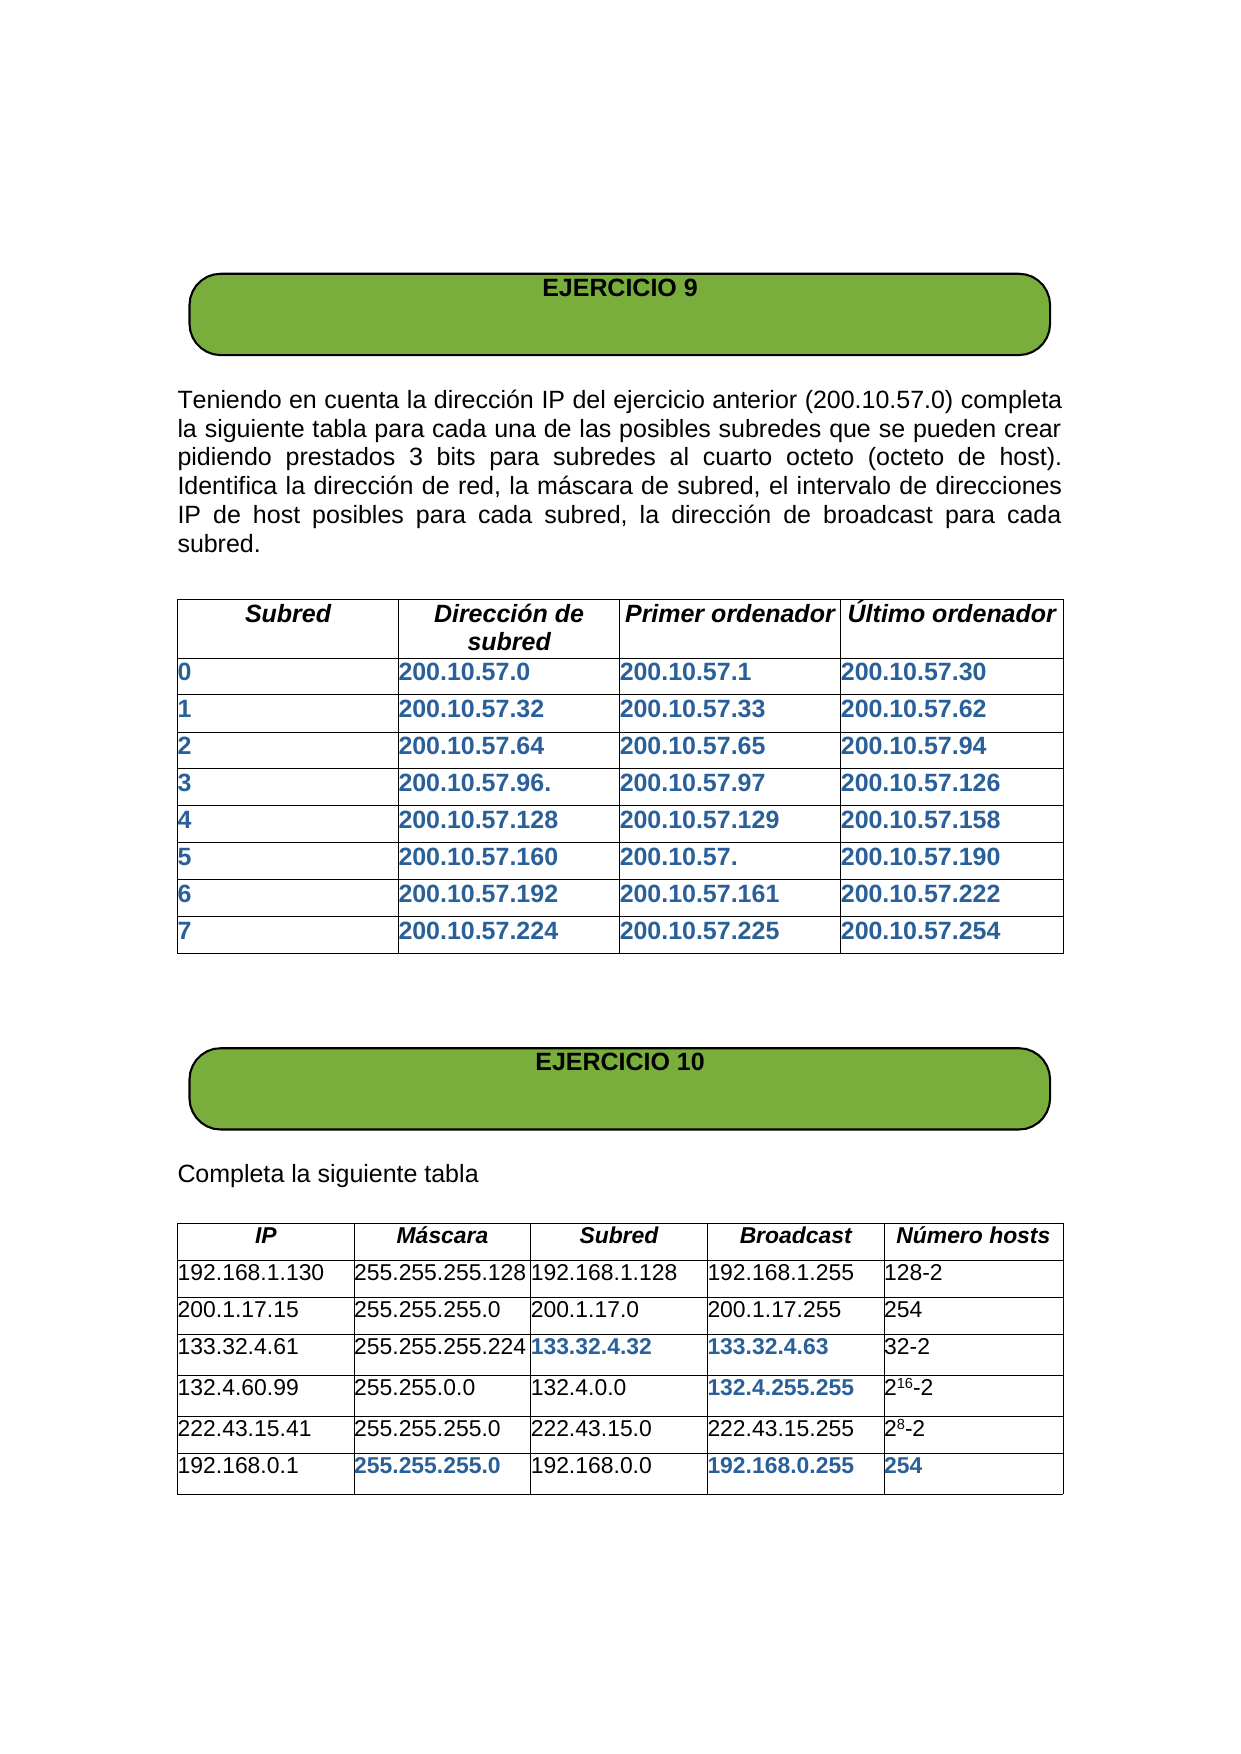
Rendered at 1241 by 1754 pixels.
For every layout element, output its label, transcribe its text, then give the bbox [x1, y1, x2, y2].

table_cell 0 [178, 659, 398, 694]
table_cell 132.4.0.0 [531, 1376, 707, 1416]
table_cell 192.168.0.255 [708, 1454, 884, 1494]
table_cell 200.10.57.161 [620, 880, 840, 916]
table_cell 200.1.17.15 [178, 1298, 354, 1333]
table_header Subred [531, 1224, 707, 1259]
table_cell 200.10.57.0 [399, 659, 619, 694]
table_cell 5 [178, 843, 398, 879]
table_header Dirección de subred [399, 600, 619, 657]
table_cell 200.1.17.0 [531, 1298, 707, 1333]
text EJERCICIO 9 [188, 273, 1051, 301]
text Teniendo en cuenta la dirección IP del ejercicio anterior (200.10.57.0) completa la siguiente tabla para cada una de las posibles subredes que se pueden crear pidiendo prestados 3 bits para subredes al cuarto octeto (octeto de host). Identifica la dirección de red, la máscara de subred, el intervalo de direcciones IP de host posibles para cada subred, la dirección de broadcast para cada subred. [177, 385, 1063, 557]
table_cell 255.255.255.0 [355, 1298, 530, 1333]
table_header Broadcast [708, 1224, 884, 1259]
table_cell 1 [178, 695, 398, 731]
table_cell 200.1.17.255 [708, 1298, 884, 1333]
table_header Máscara [355, 1224, 530, 1259]
table_cell 255.255.0.0 [355, 1376, 530, 1416]
table_cell 255.255.255.224 [355, 1335, 530, 1374]
table_cell 32-2 [885, 1335, 1063, 1374]
table_cell 200.10.57.129 [620, 806, 840, 842]
table_cell 192.168.1.255 [708, 1261, 884, 1296]
table_cell 200.10.57.128 [399, 806, 619, 842]
table_cell 133.32.4.32 [531, 1335, 707, 1374]
table_cell 200.10.57. [620, 843, 840, 879]
table_cell 192.168.1.130 [178, 1261, 354, 1296]
table_cell 28-2 [885, 1417, 1063, 1453]
table_cell 222.43.15.255 [708, 1417, 884, 1453]
table_cell 200.10.57.222 [841, 880, 1063, 916]
table_cell 133.32.4.63 [708, 1335, 884, 1374]
table_cell 200.10.57.158 [841, 806, 1063, 842]
table_cell 7 [178, 917, 398, 953]
table_header Subred [178, 600, 398, 657]
table_cell 132.4.60.99 [178, 1376, 354, 1416]
table_cell 255.255.255.0 [355, 1417, 530, 1453]
table_cell 200.10.57.225 [620, 917, 840, 953]
table_cell 200.10.57.192 [399, 880, 619, 916]
table_cell 6 [178, 880, 398, 916]
table_cell 3 [178, 769, 398, 805]
table_cell 200.10.57.62 [841, 695, 1063, 731]
table_cell 200.10.57.33 [620, 695, 840, 731]
table_cell 200.10.57.254 [841, 917, 1063, 953]
table_header Número hosts [885, 1224, 1063, 1259]
table_cell 133.32.4.61 [178, 1335, 354, 1374]
table_cell 200.10.57.126 [841, 769, 1063, 805]
table_cell 200.10.57.30 [841, 659, 1063, 694]
table_cell 200.10.57.1 [620, 659, 840, 694]
table_cell 200.10.57.224 [399, 917, 619, 953]
table_header Primer ordenador [620, 600, 840, 657]
table_cell 192.168.0.1 [178, 1454, 354, 1494]
table_cell 254 [885, 1298, 1063, 1333]
table_header Último ordenador [841, 600, 1063, 657]
table_cell 216-2 [885, 1376, 1063, 1416]
table_cell 132.4.255.255 [708, 1376, 884, 1416]
table_cell 2 [178, 733, 398, 768]
table_cell 200.10.57.32 [399, 695, 619, 731]
table_cell 200.10.57.65 [620, 733, 840, 768]
table_cell 192.168.1.128 [531, 1261, 707, 1296]
text Completa la siguiente tabla [177, 1159, 1240, 1188]
table_cell 255.255.255.128 [355, 1261, 530, 1296]
table_cell 255.255.255.0 [355, 1454, 530, 1494]
table_cell 200.10.57.64 [399, 733, 619, 768]
table_cell 200.10.57.94 [841, 733, 1063, 768]
table_cell 254 [885, 1454, 1063, 1494]
table_cell 222.43.15.0 [531, 1417, 707, 1453]
table_cell 4 [178, 806, 398, 842]
table_cell 128-2 [885, 1261, 1063, 1296]
table_cell 200.10.57.190 [841, 843, 1063, 879]
table_cell 222.43.15.41 [178, 1417, 354, 1453]
table_cell 200.10.57.96. [399, 769, 619, 805]
table_cell 192.168.0.0 [531, 1454, 707, 1494]
table_cell 200.10.57.160 [399, 843, 619, 879]
table_cell 200.10.57.97 [620, 769, 840, 805]
text EJERCICIO 10 [188, 1047, 1051, 1076]
table_header IP [178, 1224, 354, 1259]
